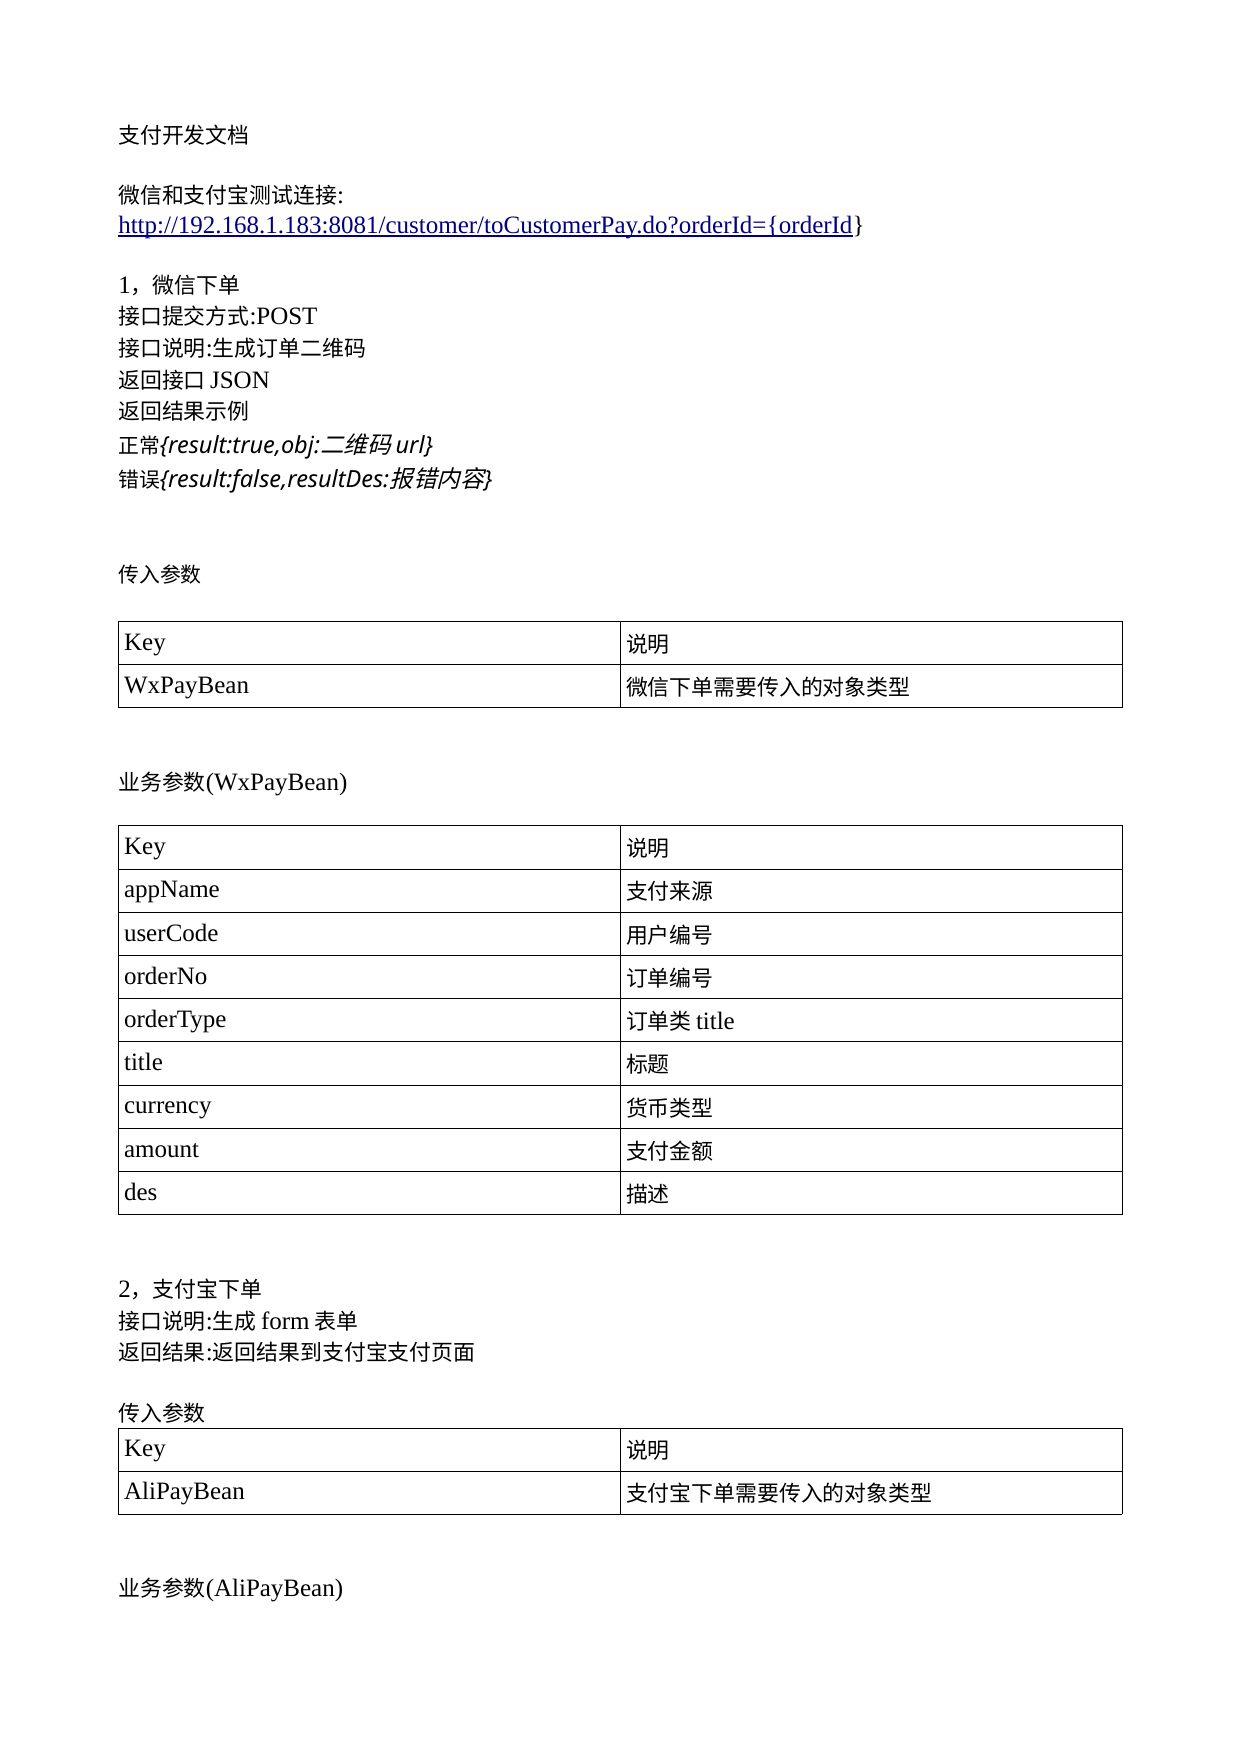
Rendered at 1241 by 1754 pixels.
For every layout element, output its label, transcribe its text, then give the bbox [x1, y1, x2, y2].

text 业务参数(WxPayBean) [118, 765, 1122, 797]
text 2，支付宝下单 [118, 1272, 1122, 1304]
text 1，微信下单 [118, 268, 1122, 299]
table_header 说明 [621, 622, 1122, 664]
table_cell orderNo [119, 956, 620, 998]
text 正常{result:true,obj:二维码url} [118, 426, 1122, 460]
table_cell WxPayBean [119, 665, 620, 707]
text 接口说明:生成订单二维码 [118, 331, 1122, 363]
table_cell title [119, 1042, 620, 1085]
text 微信和支付宝测试连接: [118, 178, 1122, 210]
table_cell 描述 [621, 1172, 1122, 1214]
table_cell 微信下单需要传入的对象类型 [621, 665, 1122, 707]
table_cell 标题 [621, 1042, 1122, 1085]
table_cell orderType [119, 999, 620, 1041]
text 接口说明:生成form表单 [118, 1304, 1122, 1335]
table_cell AliPayBean [119, 1472, 620, 1514]
table_cell des [119, 1172, 620, 1214]
table_cell 货币类型 [621, 1086, 1122, 1128]
table_header Key [119, 1429, 620, 1471]
text 业务参数(AliPayBean) [118, 1571, 1122, 1603]
table_cell 订单类title [621, 999, 1122, 1041]
text 返回结果:返回结果到支付宝支付页面 [118, 1335, 1122, 1367]
table_header Key [119, 826, 620, 868]
text 支付开发文档 [118, 118, 1122, 150]
text 传入参数 [118, 1396, 1122, 1427]
table_cell appName [119, 870, 620, 912]
table_cell 支付来源 [621, 870, 1122, 912]
table_cell 支付宝下单需要传入的对象类型 [621, 1472, 1122, 1514]
table_cell 用户编号 [621, 913, 1122, 955]
table_cell 支付金额 [621, 1129, 1122, 1171]
table_header 说明 [621, 826, 1122, 868]
text 返回接口JSON [118, 363, 1122, 394]
text 接口提交方式:POST [118, 299, 1122, 331]
table_header 说明 [621, 1429, 1122, 1471]
table_cell currency [119, 1086, 620, 1128]
table_header Key [119, 622, 620, 664]
table_cell userCode [119, 913, 620, 955]
table_cell amount [119, 1129, 620, 1171]
text 错误{result:false,resultDes:报错内容} [118, 460, 1122, 494]
text http://192.168.1.183:8081/customer/toCustomerPay.do?orderId={orderId} [118, 210, 1122, 239]
table_cell 订单编号 [621, 956, 1122, 998]
text 返回结果示例 [118, 394, 1122, 426]
text 传入参数 [118, 558, 1122, 589]
